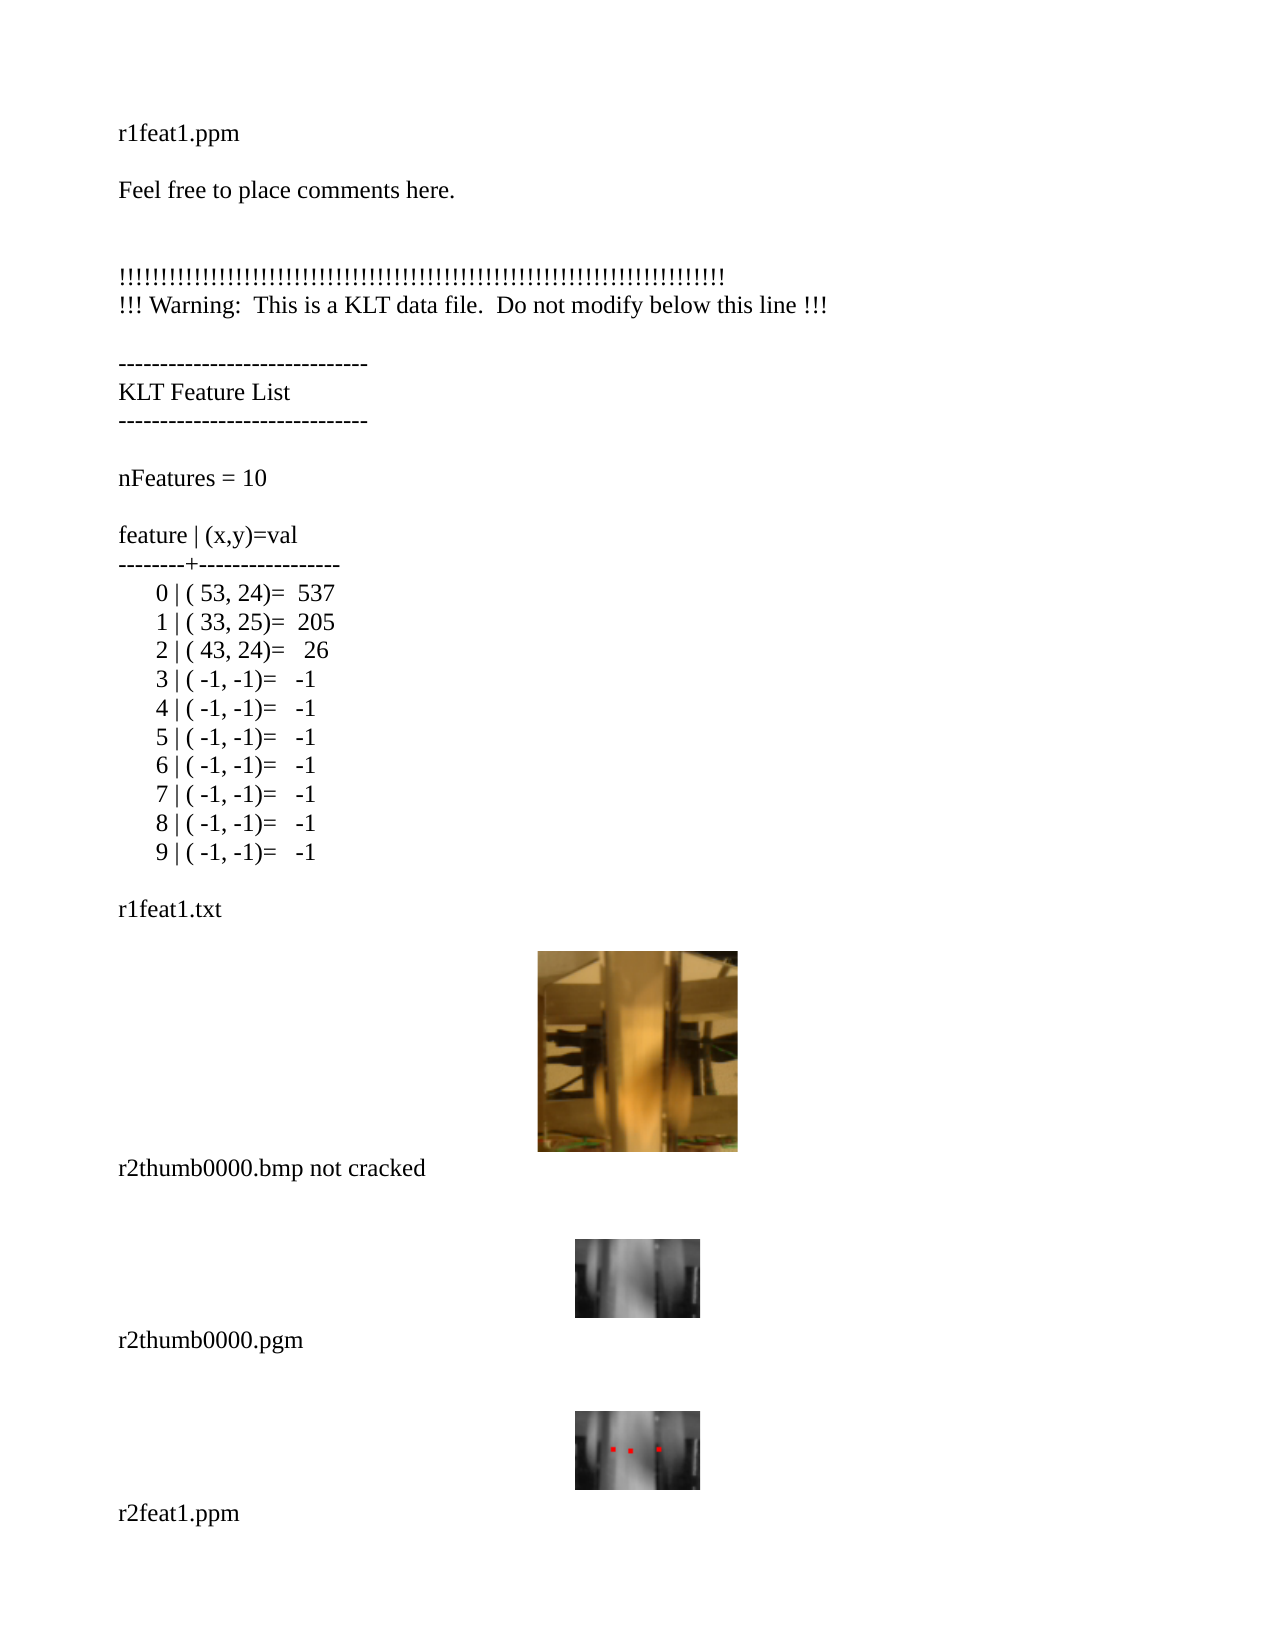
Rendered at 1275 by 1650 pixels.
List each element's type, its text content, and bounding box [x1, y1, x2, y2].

text feature | (x,y)=val [118, 521, 1157, 549]
text 7 | ( -1, -1)= -1 [118, 779, 1157, 808]
text 1 | ( 33, 25)= 205 [118, 607, 1157, 636]
text 9 | ( -1, -1)= -1 [118, 837, 1157, 866]
text ------------------------------ [118, 406, 1157, 434]
picture [575, 1411, 700, 1490]
text r1feat1.txt [118, 894, 1157, 923]
text !!!!!!!!!!!!!!!!!!!!!!!!!!!!!!!!!!!!!!!!!!!!!!!!!!!!!!!!!!!!!!!!!!!!!!!!! [118, 262, 1157, 291]
text !!! Warning: This is a KLT data file. Do not modify below this line !!! [118, 291, 1157, 319]
text ------------------------------ [118, 348, 1157, 377]
text KLT Feature List [118, 377, 1157, 406]
text r1feat1.ppm [118, 118, 1157, 147]
text --------+----------------- [118, 549, 1157, 578]
text 3 | ( -1, -1)= -1 [118, 664, 1157, 693]
text r2thumb0000.bmp not cracked [118, 1153, 1157, 1182]
text Feel free to place comments here. [118, 176, 1157, 204]
text 2 | ( 43, 24)= 26 [118, 636, 1157, 664]
text nFeatures = 10 [118, 463, 1157, 492]
text r2thumb0000.pgm [118, 1326, 1157, 1354]
text r2feat1.ppm [118, 1498, 1157, 1527]
picture [537, 951, 738, 1152]
picture [575, 1239, 700, 1318]
text 4 | ( -1, -1)= -1 [118, 693, 1157, 722]
text 0 | ( 53, 24)= 537 [118, 578, 1157, 607]
text 6 | ( -1, -1)= -1 [118, 751, 1157, 779]
text 5 | ( -1, -1)= -1 [118, 722, 1157, 751]
text 8 | ( -1, -1)= -1 [118, 808, 1157, 837]
